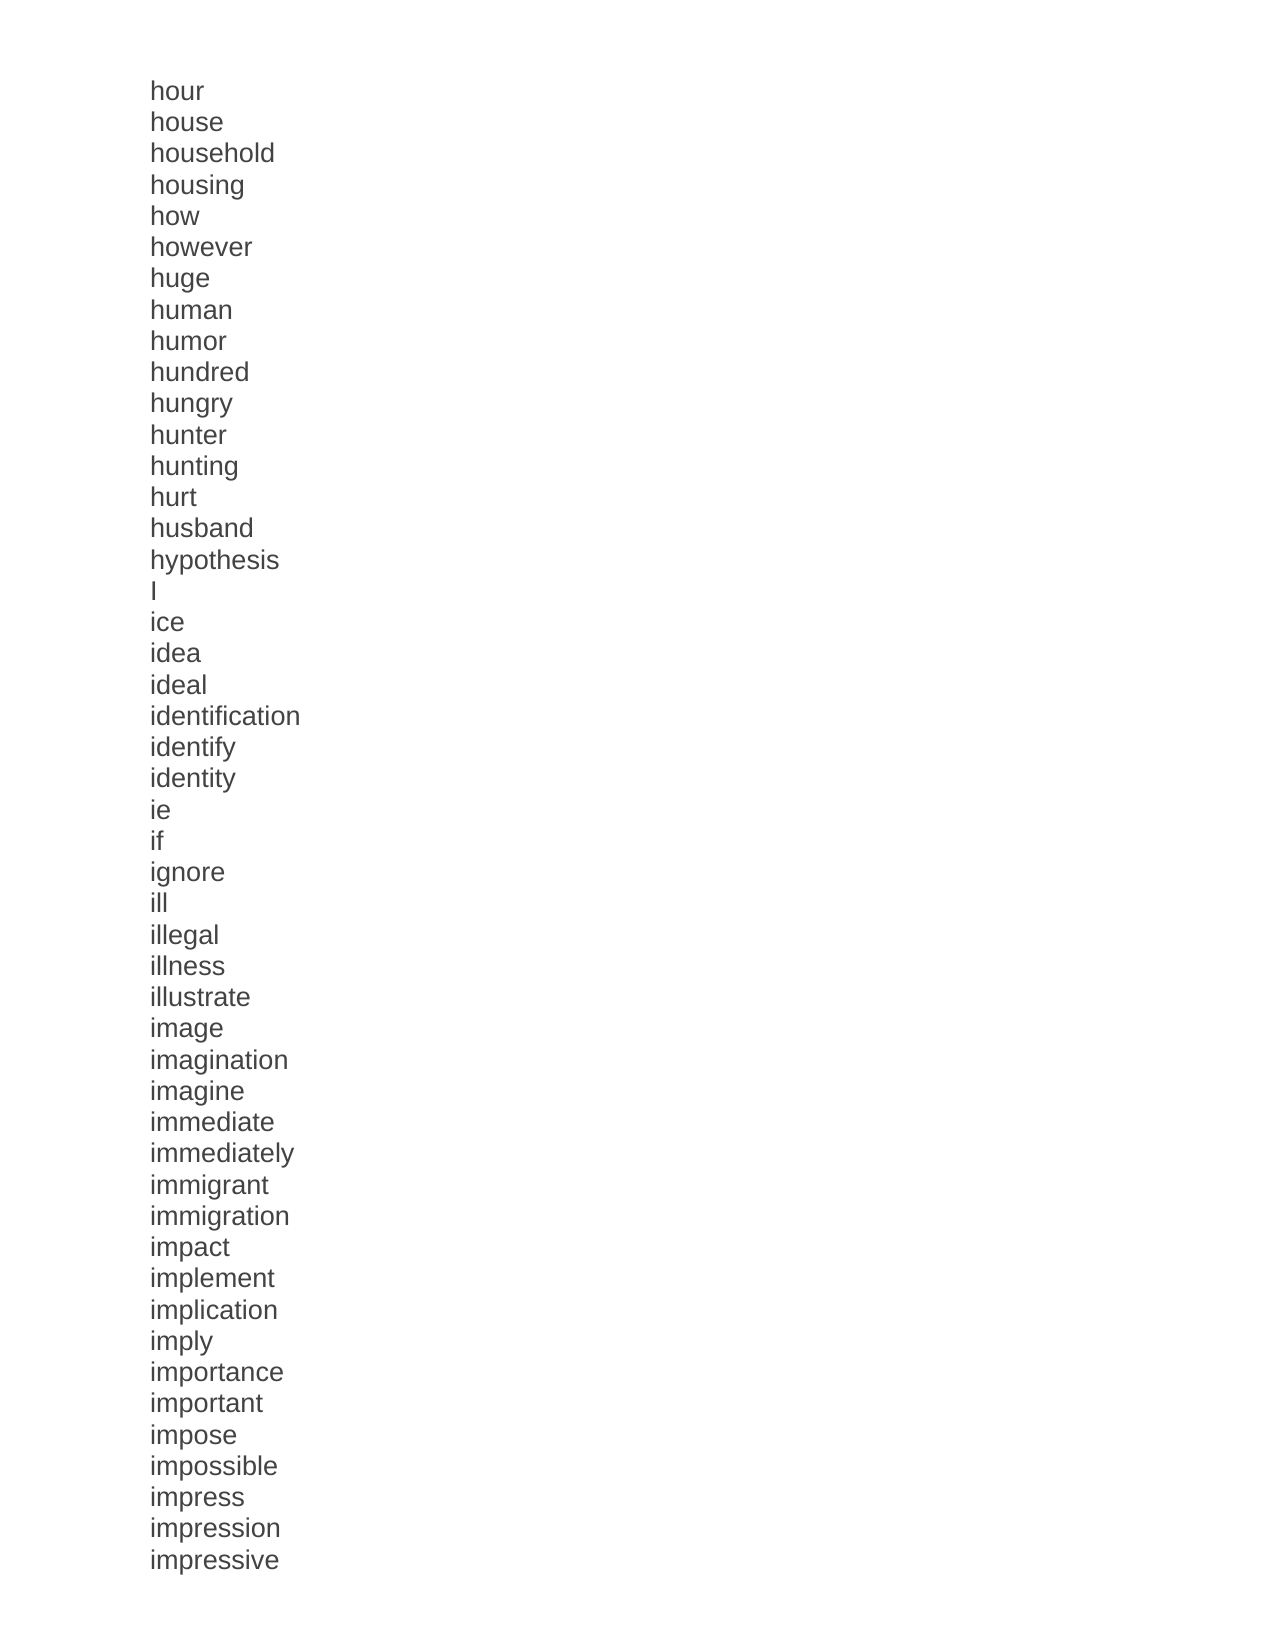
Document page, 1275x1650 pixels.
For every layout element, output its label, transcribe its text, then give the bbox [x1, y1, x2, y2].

text idea [150, 637, 1125, 669]
text human [150, 294, 1125, 325]
text implication [150, 1294, 1125, 1325]
text immigrant [150, 1169, 1125, 1200]
text impressive [150, 1544, 1125, 1575]
text imply [150, 1325, 1125, 1356]
text imagination [150, 1044, 1125, 1075]
text ignore [150, 856, 1125, 887]
text ie [150, 794, 1125, 825]
text impose [150, 1419, 1125, 1450]
text hurt [150, 481, 1125, 512]
text imagine [150, 1075, 1125, 1106]
text huge [150, 262, 1125, 294]
text hypothesis [150, 544, 1125, 575]
text however [150, 231, 1125, 262]
text hunting [150, 450, 1125, 481]
text impossible [150, 1450, 1125, 1481]
text immigration [150, 1200, 1125, 1231]
text illustrate [150, 981, 1125, 1012]
text impression [150, 1512, 1125, 1544]
text immediately [150, 1137, 1125, 1169]
text husband [150, 512, 1125, 544]
text how [150, 200, 1125, 231]
text image [150, 1012, 1125, 1044]
text I [150, 575, 1125, 606]
text illness [150, 950, 1125, 981]
text ideal [150, 669, 1125, 700]
text implement [150, 1262, 1125, 1294]
text hunter [150, 419, 1125, 450]
text illegal [150, 919, 1125, 950]
text humor [150, 325, 1125, 356]
text immediate [150, 1106, 1125, 1137]
text important [150, 1387, 1125, 1419]
text identification [150, 700, 1125, 731]
text housing [150, 169, 1125, 200]
text hungry [150, 387, 1125, 419]
text importance [150, 1356, 1125, 1387]
text ice [150, 606, 1125, 637]
text household [150, 137, 1125, 169]
text house [150, 106, 1125, 137]
text identity [150, 762, 1125, 794]
text impact [150, 1231, 1125, 1262]
text ill [150, 887, 1125, 919]
text hundred [150, 356, 1125, 387]
text if [150, 825, 1125, 856]
text identify [150, 731, 1125, 762]
text hour [150, 75, 1125, 106]
text impress [150, 1481, 1125, 1512]
